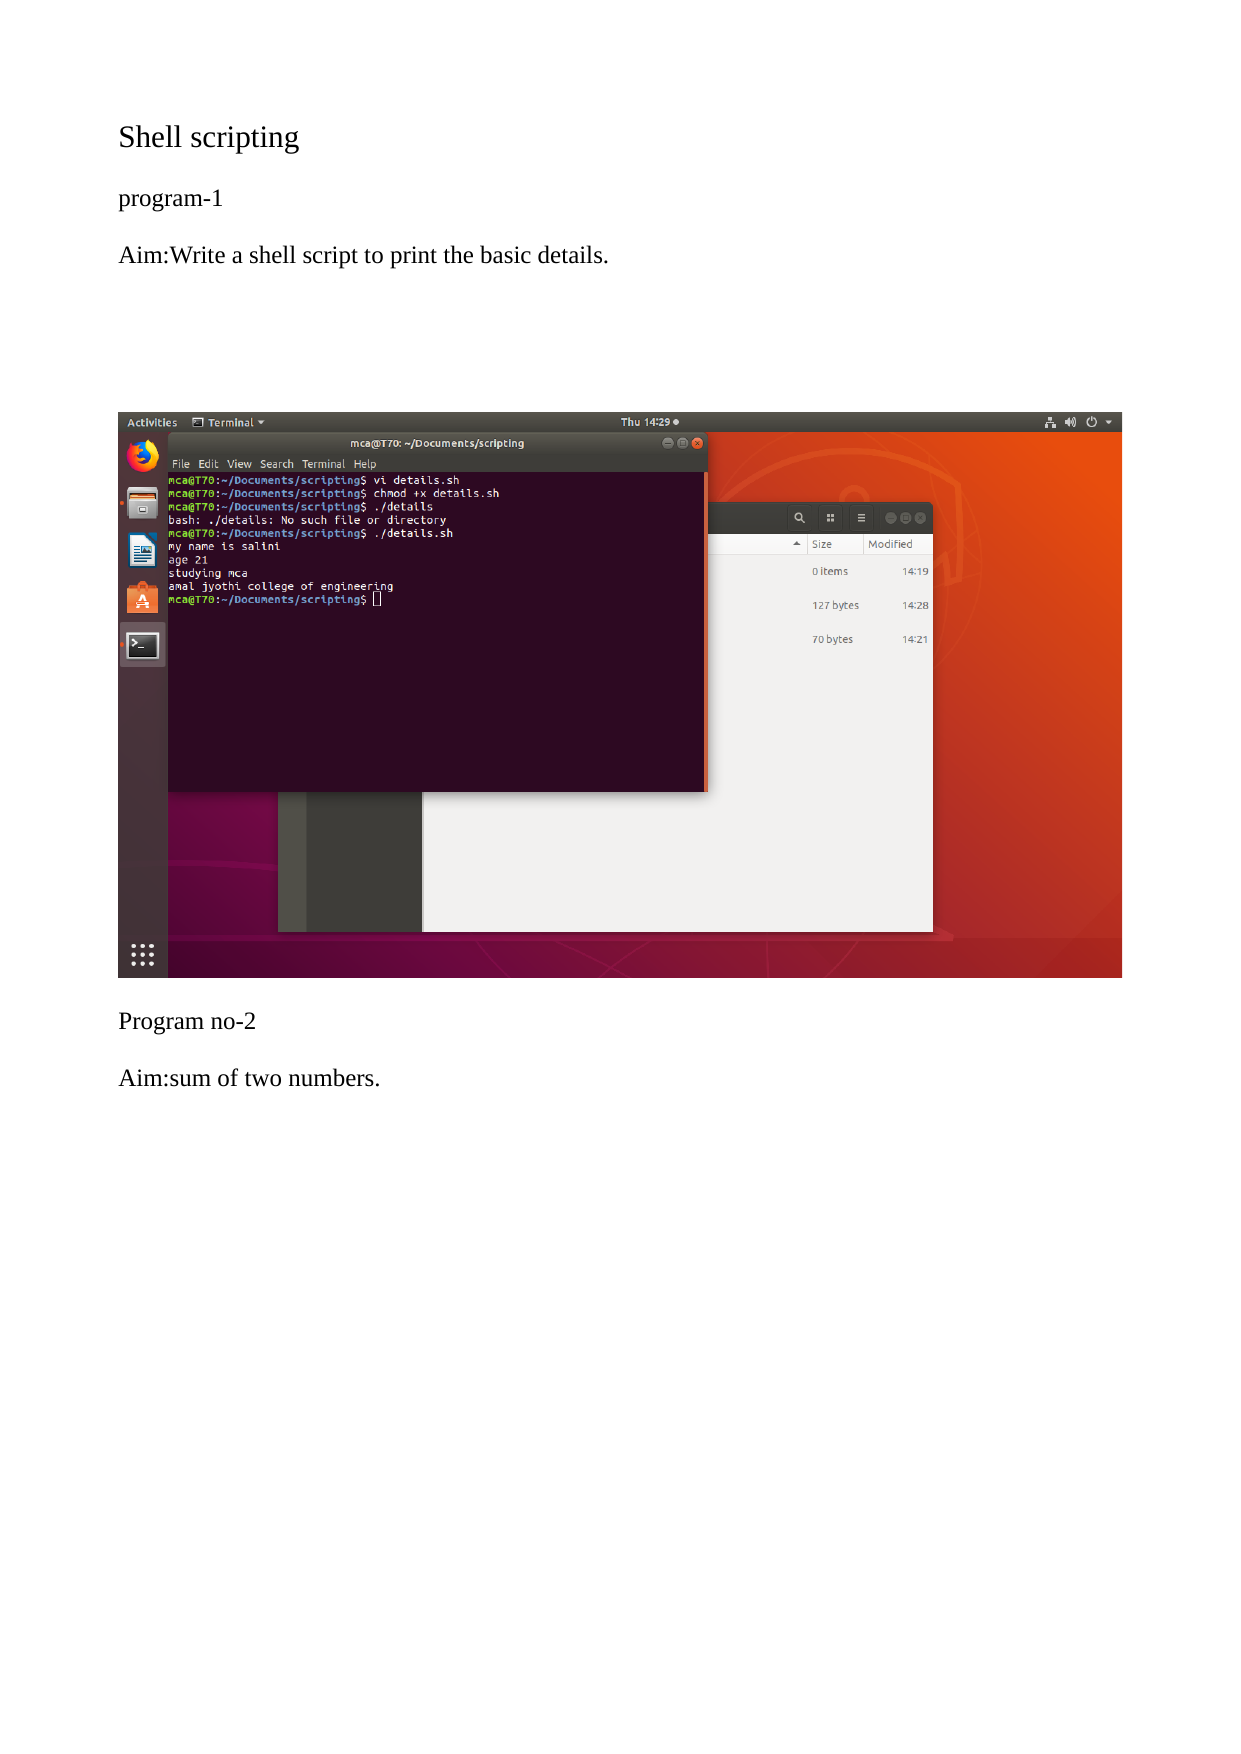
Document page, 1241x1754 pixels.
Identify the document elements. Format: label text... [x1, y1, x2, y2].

text Program no-2 [118, 1006, 1122, 1035]
text Aim:sum of two numbers. [118, 1063, 1122, 1092]
text program-1 [118, 183, 1122, 212]
text Shell scripting [118, 118, 1122, 154]
picture [118, 412, 1123, 978]
text Aim:Write a shell script to print the basic details. [118, 240, 1122, 269]
